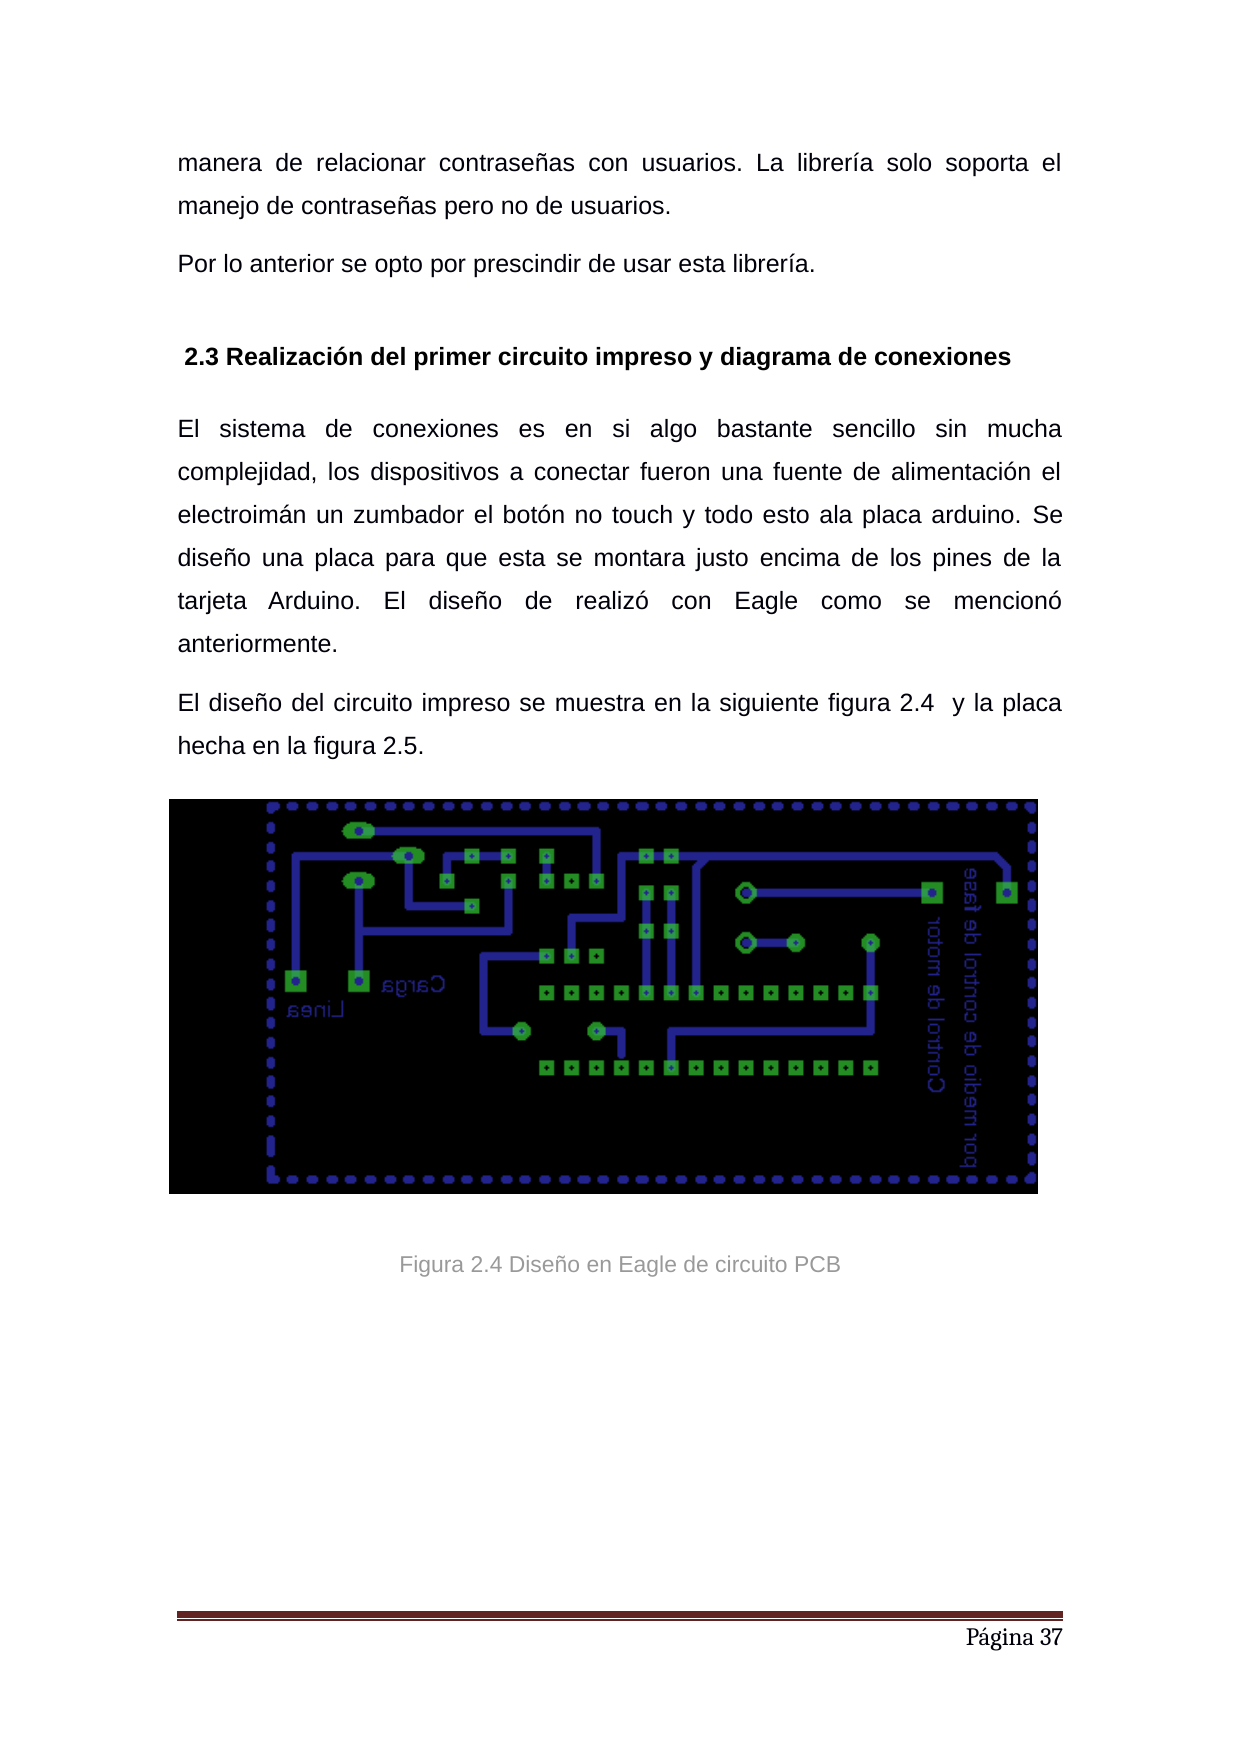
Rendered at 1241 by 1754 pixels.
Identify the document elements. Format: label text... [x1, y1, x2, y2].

text Figura 2.4 Diseño en Eagle de circuito PCB [177, 1251, 1063, 1277]
text Por lo anterior se opto por prescindir de usar esta librería. [177, 249, 1063, 278]
text El diseño del circuito impreso se muestra en la siguiente figura 2.4 y la placa hecha en la figura 2.5. [177, 688, 1063, 759]
subtitle 2.3 Realización del primer circuito impreso y diagrama de conexiones [177, 342, 1063, 371]
text El sistema de conexiones es en si algo bastante sencillo sin mucha complejidad, los dispositivos a conectar fueron una fuente de alimentación el electroimán un zumbador el botón no touch y todo esto ala placa arduino. Se diseño una placa para que esta se montara justo encima de los pines de la tarjeta Arduino. El diseño de realizó con Eagle como se mencionó anteriormente. [177, 414, 1063, 658]
text manera de relacionar contraseñas con usuarios. La librería solo soporta el manejo de contraseñas pero no de usuarios. [177, 148, 1063, 219]
picture [169, 799, 1038, 1194]
